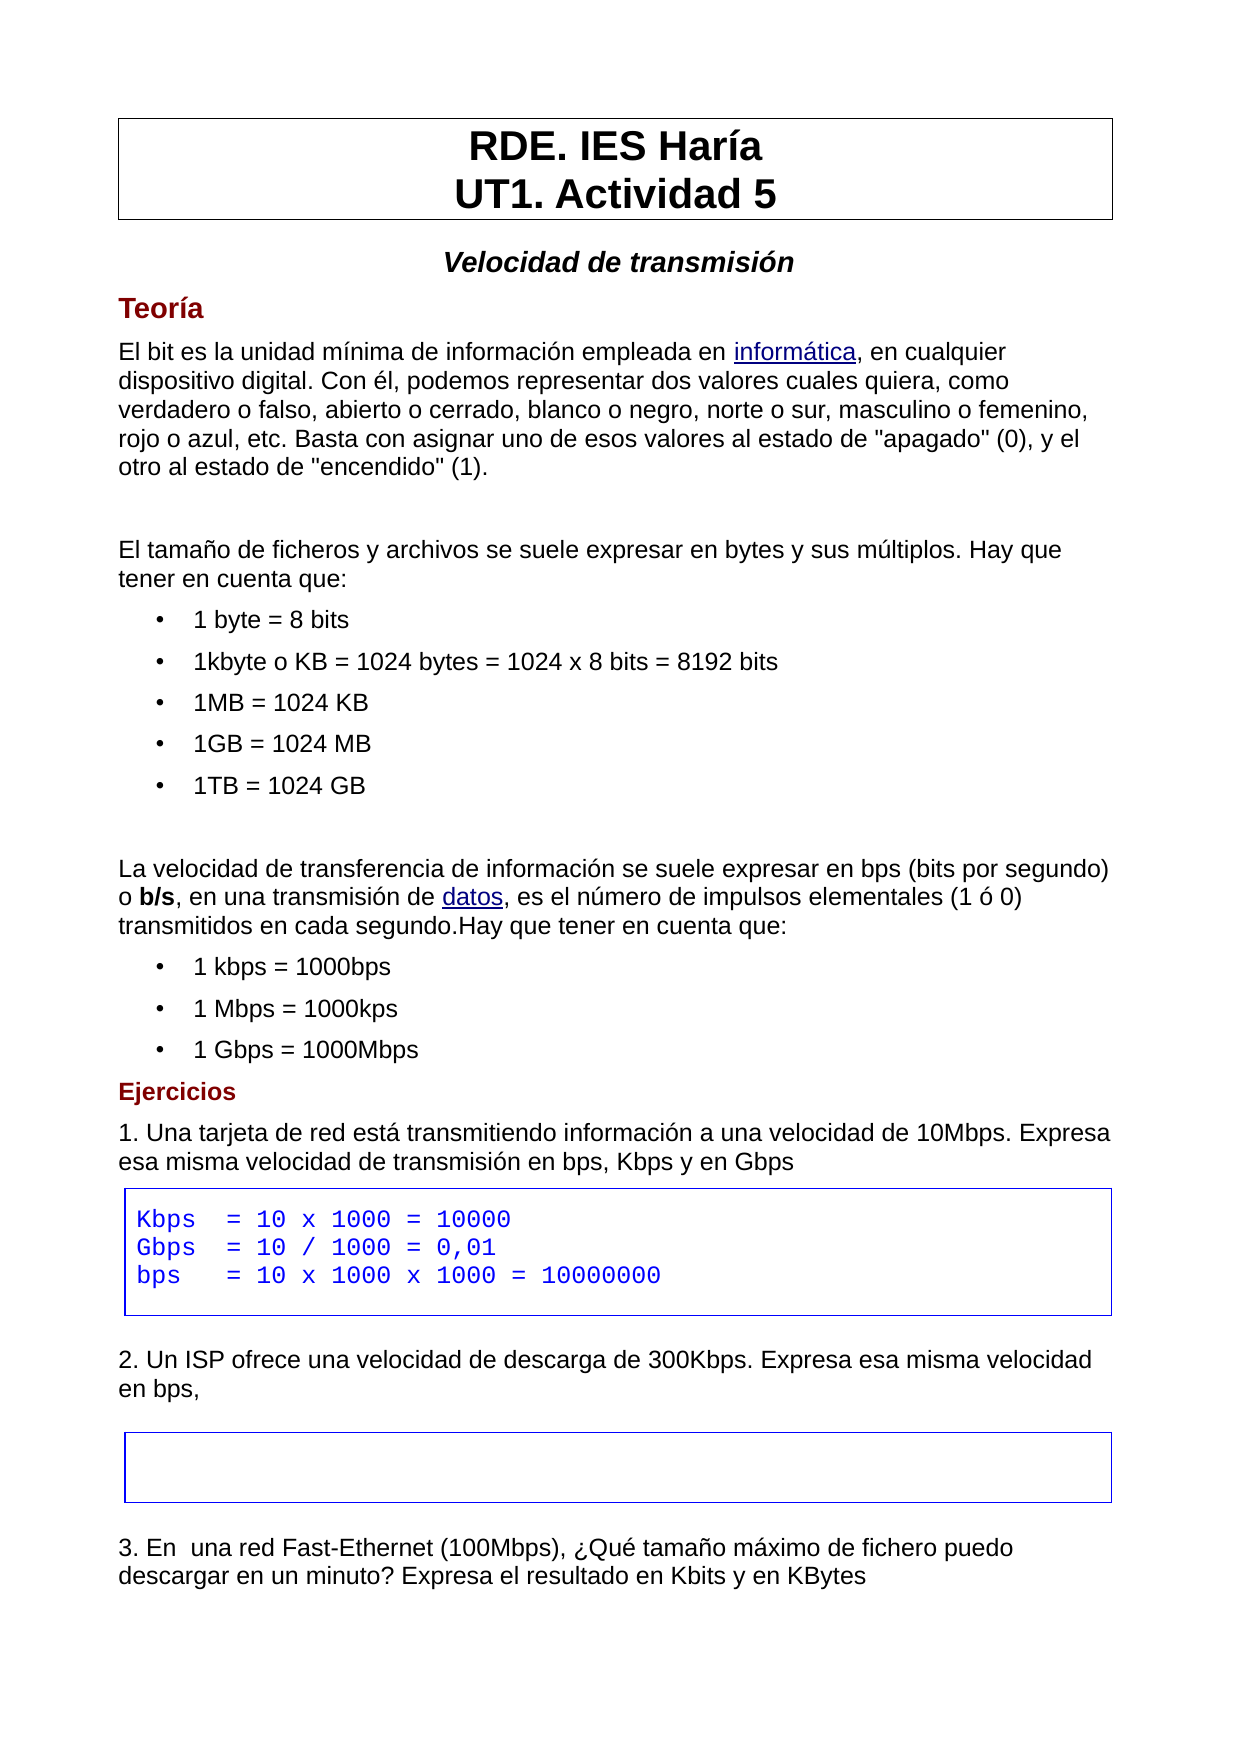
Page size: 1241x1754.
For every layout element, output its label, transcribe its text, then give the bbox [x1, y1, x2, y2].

list 1 kbps = 1000bps [156, 952, 1122, 981]
list 1 Mbps = 1000kps [156, 994, 1122, 1023]
table_header Kbps = 10 x 1000 = 10000 Gbps = 10 / 1000 = 0,01 bps = 10 x 1000 x 1000 = 10000000 [126, 1189, 1111, 1315]
subtitle Velocidad de transmisión [117, 245, 1122, 279]
list 1GB = 1024 MB [156, 729, 1122, 758]
table_header [126, 1433, 1111, 1502]
text 1. Una tarjeta de red está transmitiendo información a una velocidad de 10Mbps. Expresa esa misma velocidad de transmisión en bps, Kbps y en Gbps [118, 1118, 1122, 1175]
text 3. En una red Fast-Ethernet (100Mbps), ¿Qué tamaño máximo de fichero puedo descargar en un minuto? Expresa el resultado en Kbits y en KBytes [118, 1532, 1122, 1590]
text El bit es la unidad mínima de información empleada en informática, en cualquier dispositivo digital. Con él, podemos representar dos valores cuales quiera, como verdadero o falso, abierto o cerrado, blanco o negro, norte o sur, masculino o femenino, rojo o azul, etc. Basta con asignar uno de esos valores al estado de "apagado" (0), y el otro al estado de "encendido" (1). [118, 337, 1122, 481]
text La velocidad de transferencia de información se suele expresar en bps (bits por segundo) o b/s, en una transmisión de datos, es el número de impulsos elementales (1 ó 0) transmitidos en cada segundo.Hay que tener en cuenta que: [118, 854, 1122, 940]
text 2. Un ISP ofrece una velocidad de descarga de 300Kbps. Expresa esa misma velocidad en bps, [118, 1345, 1122, 1403]
text RDE. IES Haría [119, 119, 1112, 166]
text Ejercicios [118, 1076, 1122, 1105]
list 1 Gbps = 1000Mbps [156, 1035, 1122, 1064]
text Teoría [118, 291, 1122, 325]
text UT1. Actividad 5 [119, 166, 1112, 219]
list 1kbyte o KB = 1024 bytes = 1024 x 8 bits = 8192 bits [156, 647, 1122, 675]
list 1 byte = 8 bits [156, 605, 1122, 634]
list 1TB = 1024 GB [156, 771, 1122, 799]
text El tamaño de ficheros y archivos se suele expresar en bytes y sus múltiplos. Hay que tener en cuenta que: [118, 535, 1122, 593]
list 1MB = 1024 KB [156, 688, 1122, 717]
